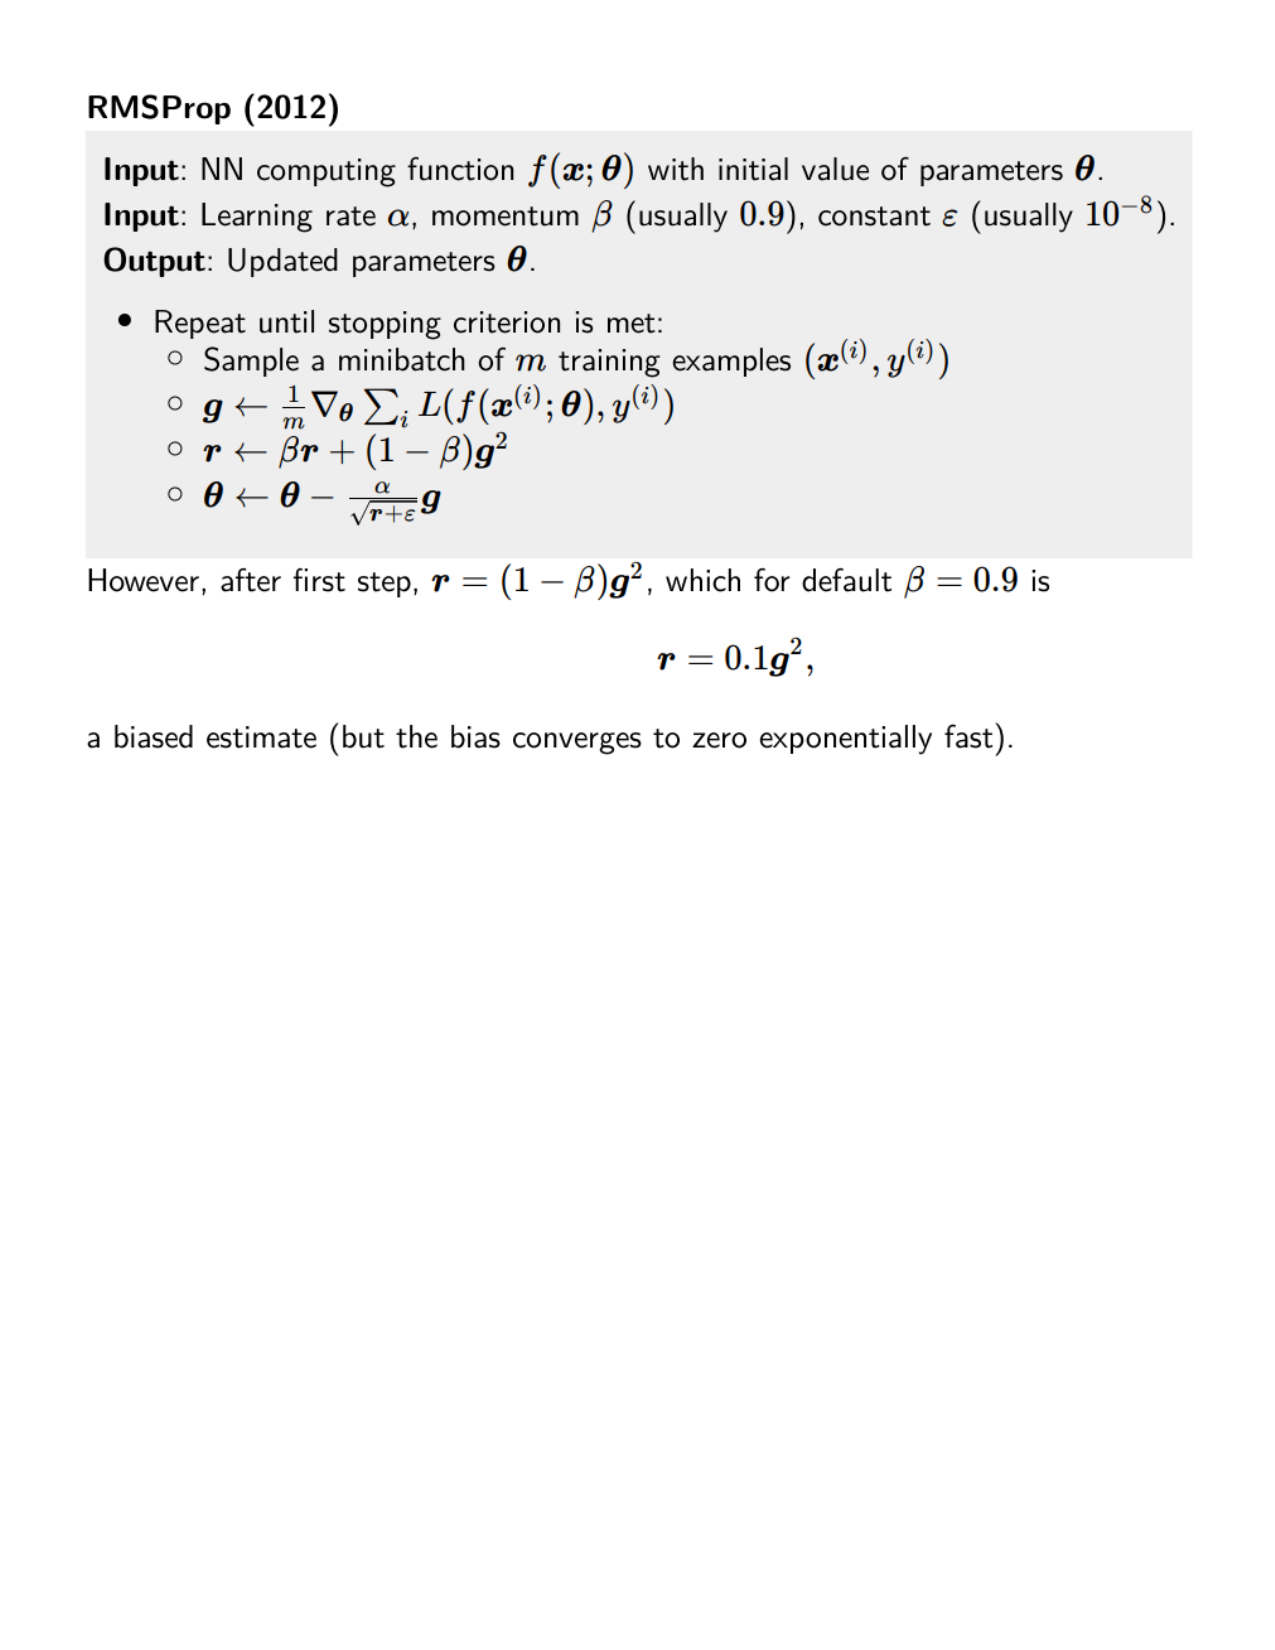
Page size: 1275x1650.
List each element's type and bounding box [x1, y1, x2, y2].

picture [82, 88, 1193, 759]
